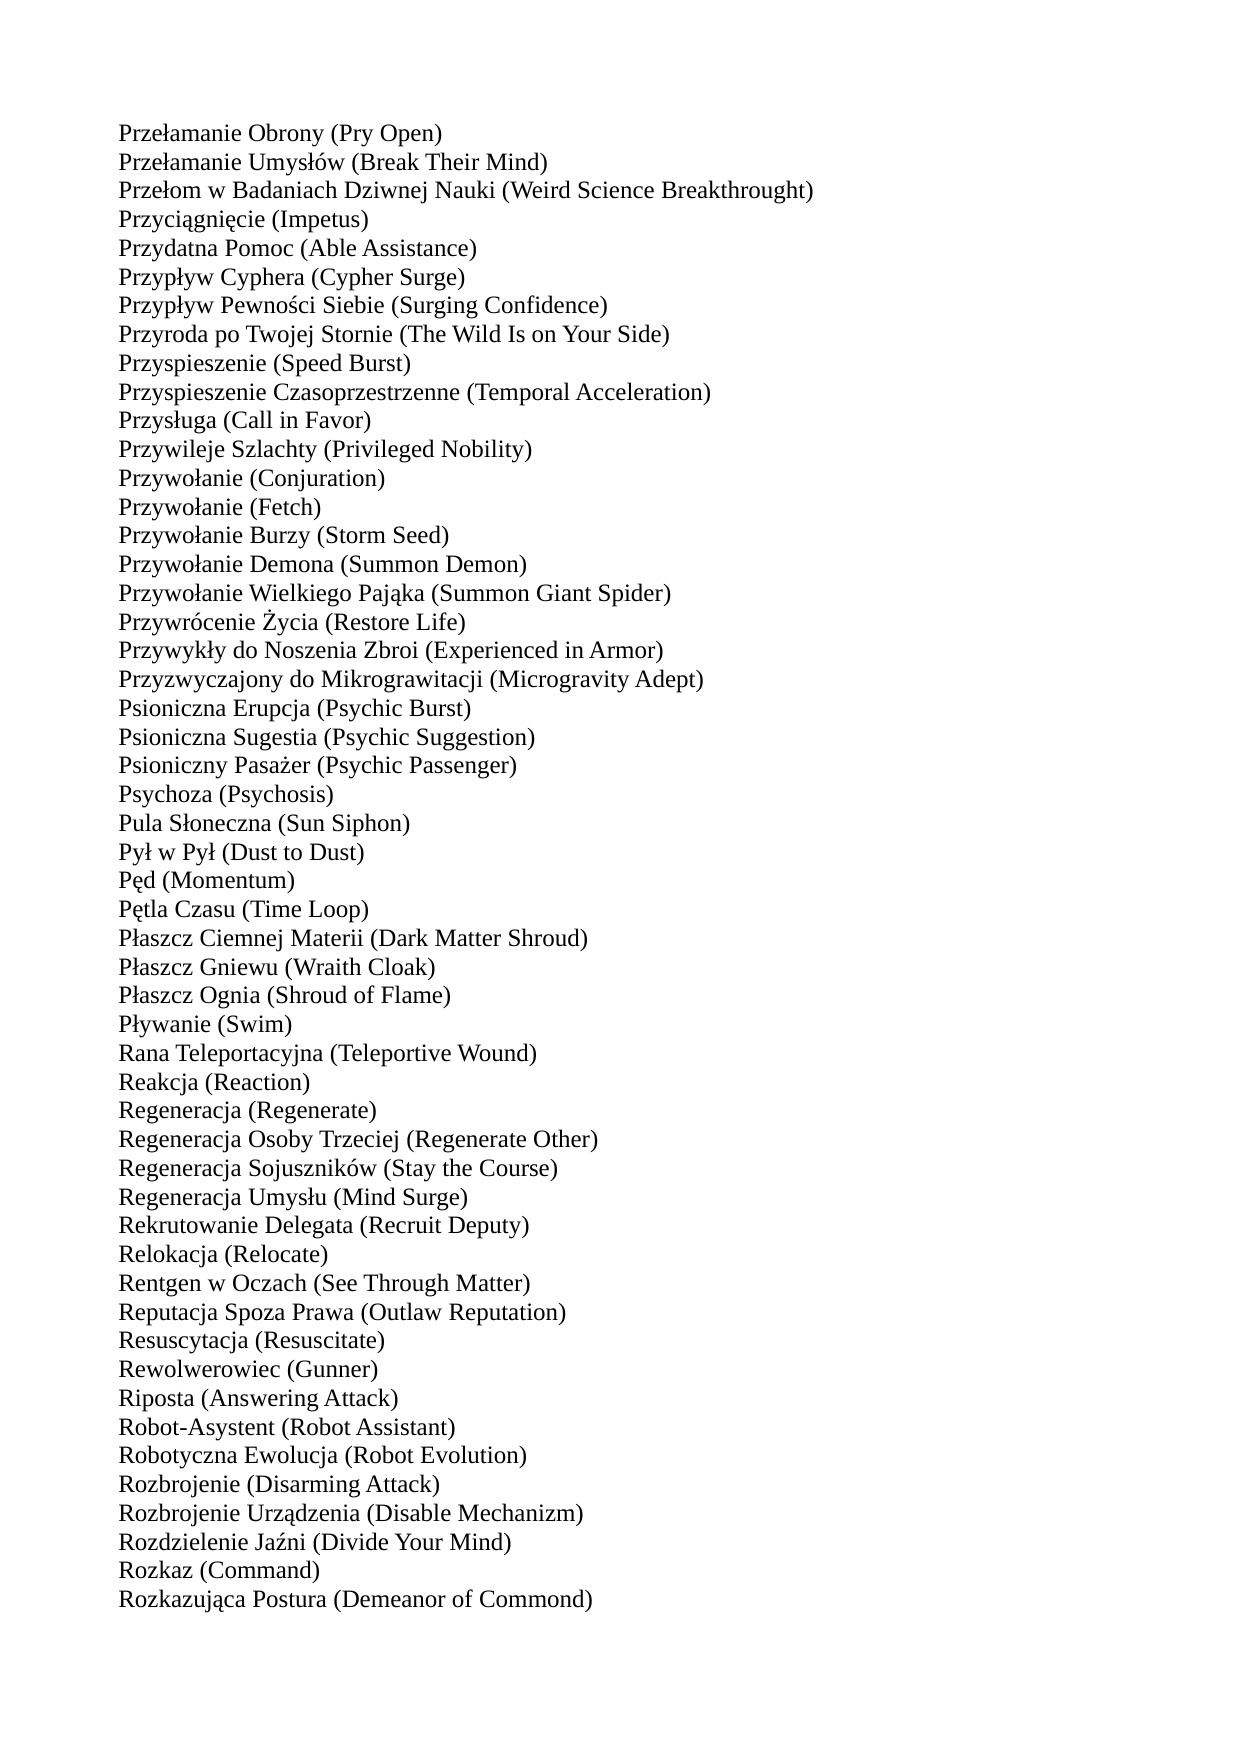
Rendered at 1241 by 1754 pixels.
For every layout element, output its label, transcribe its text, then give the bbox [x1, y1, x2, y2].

text Riposta (Answering Attack) [118, 1383, 1122, 1412]
text Przypływ Cyphera (Cypher Surge) [118, 262, 1122, 291]
text Psioniczny Pasażer (Psychic Passenger) [118, 751, 1122, 779]
text Reakcja (Reaction) [118, 1067, 1122, 1096]
text Przyzwyczajony do Mikrograwitacji (Microgravity Adept) [118, 664, 1122, 693]
text Rana Teleportacyjna (Teleportive Wound) [118, 1038, 1122, 1067]
text Rozbrojenie Urządzenia (Disable Mechanizm) [118, 1498, 1122, 1527]
text Przypływ Pewności Siebie (Surging Confidence) [118, 291, 1122, 319]
text Pęd (Momentum) [118, 866, 1122, 894]
text Płaszcz Ognia (Shroud of Flame) [118, 981, 1122, 1009]
text Psioniczna Sugestia (Psychic Suggestion) [118, 722, 1122, 751]
text Przyspieszenie Czasoprzestrzenne (Temporal Acceleration) [118, 377, 1122, 406]
text Przywołanie Wielkiego Pająka (Summon Giant Spider) [118, 578, 1122, 607]
text Pył w Pył (Dust to Dust) [118, 837, 1122, 866]
text Pula Słoneczna (Sun Siphon) [118, 808, 1122, 837]
text Robotyczna Ewolucja (Robot Evolution) [118, 1441, 1122, 1469]
text Przywileje Szlachty (Privileged Nobility) [118, 434, 1122, 463]
text Resuscytacja (Resuscitate) [118, 1326, 1122, 1354]
text Regeneracja Osoby Trzeciej (Regenerate Other) [118, 1124, 1122, 1153]
text Regeneracja Sojuszników (Stay the Course) [118, 1153, 1122, 1182]
text Psioniczna Erupcja (Psychic Burst) [118, 693, 1122, 722]
text Rewolwerowiec (Gunner) [118, 1354, 1122, 1383]
text Rentgen w Oczach (See Through Matter) [118, 1268, 1122, 1297]
text Przyroda po Twojej Stornie (The Wild Is on Your Side) [118, 319, 1122, 348]
text Przydatna Pomoc (Able Assistance) [118, 233, 1122, 262]
text Przełamanie Obrony (Pry Open) [118, 118, 1122, 147]
text Przywykły do Noszenia Zbroi (Experienced in Armor) [118, 636, 1122, 664]
text Pływanie (Swim) [118, 1009, 1122, 1038]
text Psychoza (Psychosis) [118, 779, 1122, 808]
text Przyciągnięcie (Impetus) [118, 204, 1122, 233]
text Rozdzielenie Jaźni (Divide Your Mind) [118, 1527, 1122, 1556]
text Płaszcz Gniewu (Wraith Cloak) [118, 952, 1122, 981]
text Przełamanie Umysłów (Break Their Mind) [118, 147, 1122, 176]
text Płaszcz Ciemnej Materii (Dark Matter Shroud) [118, 923, 1122, 952]
text Rozkazująca Postura (Demeanor of Commond) [118, 1584, 1122, 1613]
text Rozbrojenie (Disarming Attack) [118, 1469, 1122, 1498]
text Przywołanie (Fetch) [118, 492, 1122, 521]
text Przysługa (Call in Favor) [118, 406, 1122, 434]
text Relokacja (Relocate) [118, 1239, 1122, 1268]
text Przywołanie Burzy (Storm Seed) [118, 521, 1122, 549]
text Pętla Czasu (Time Loop) [118, 894, 1122, 923]
text Reputacja Spoza Prawa (Outlaw Reputation) [118, 1297, 1122, 1326]
text Robot-Asystent (Robot Assistant) [118, 1412, 1122, 1441]
text Przyspieszenie (Speed Burst) [118, 348, 1122, 377]
text Przywrócenie Życia (Restore Life) [118, 607, 1122, 636]
text Rekrutowanie Delegata (Recruit Deputy) [118, 1211, 1122, 1239]
text Regeneracja (Regenerate) [118, 1096, 1122, 1124]
text Przywołanie (Conjuration) [118, 463, 1122, 492]
text Przywołanie Demona (Summon Demon) [118, 549, 1122, 578]
text Przełom w Badaniach Dziwnej Nauki (Weird Science Breakthrought) [118, 176, 1122, 204]
text Rozkaz (Command) [118, 1556, 1122, 1584]
text Regeneracja Umysłu (Mind Surge) [118, 1182, 1122, 1211]
